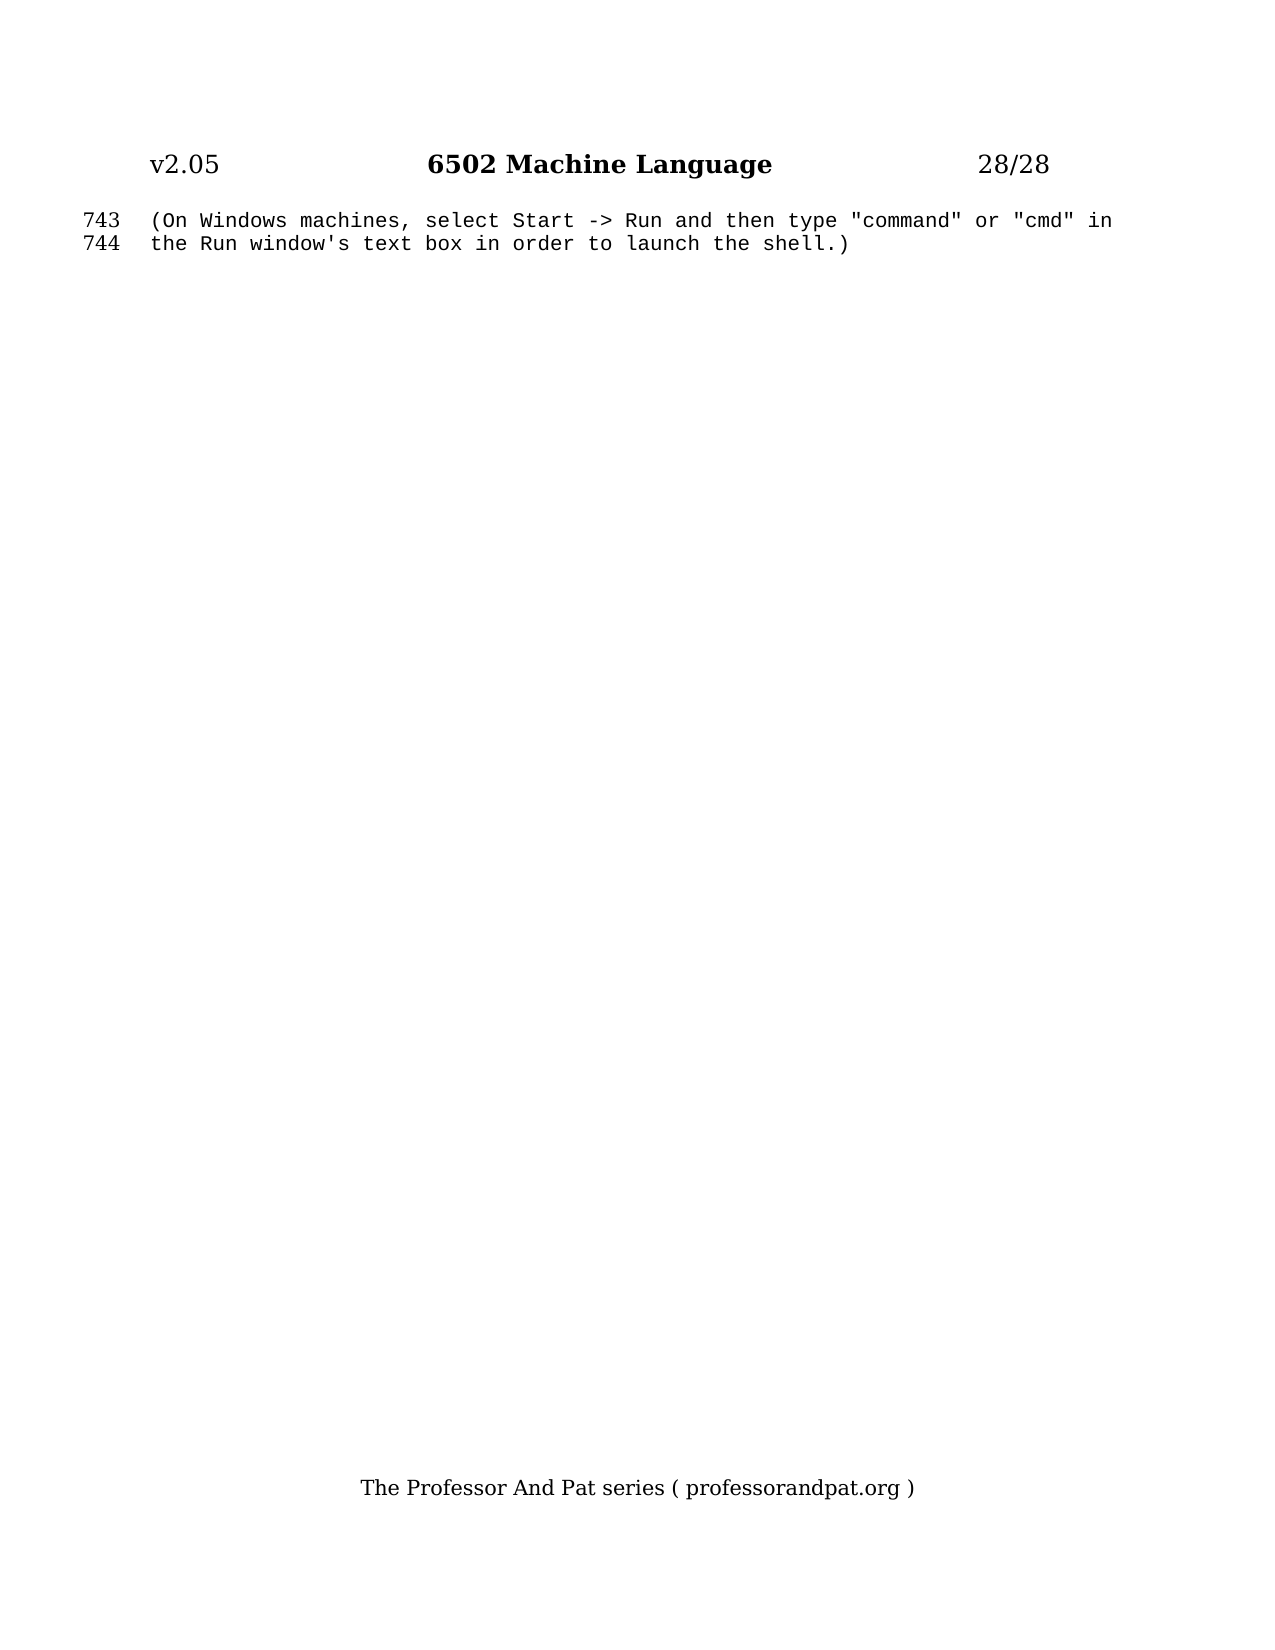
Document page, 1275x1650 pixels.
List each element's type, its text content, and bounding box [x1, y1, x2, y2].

text (On Windows machines, select Start -> Run and then type "command" or "cmd" in the Run window's text box in order to launch the shell.) [150, 210, 1125, 257]
